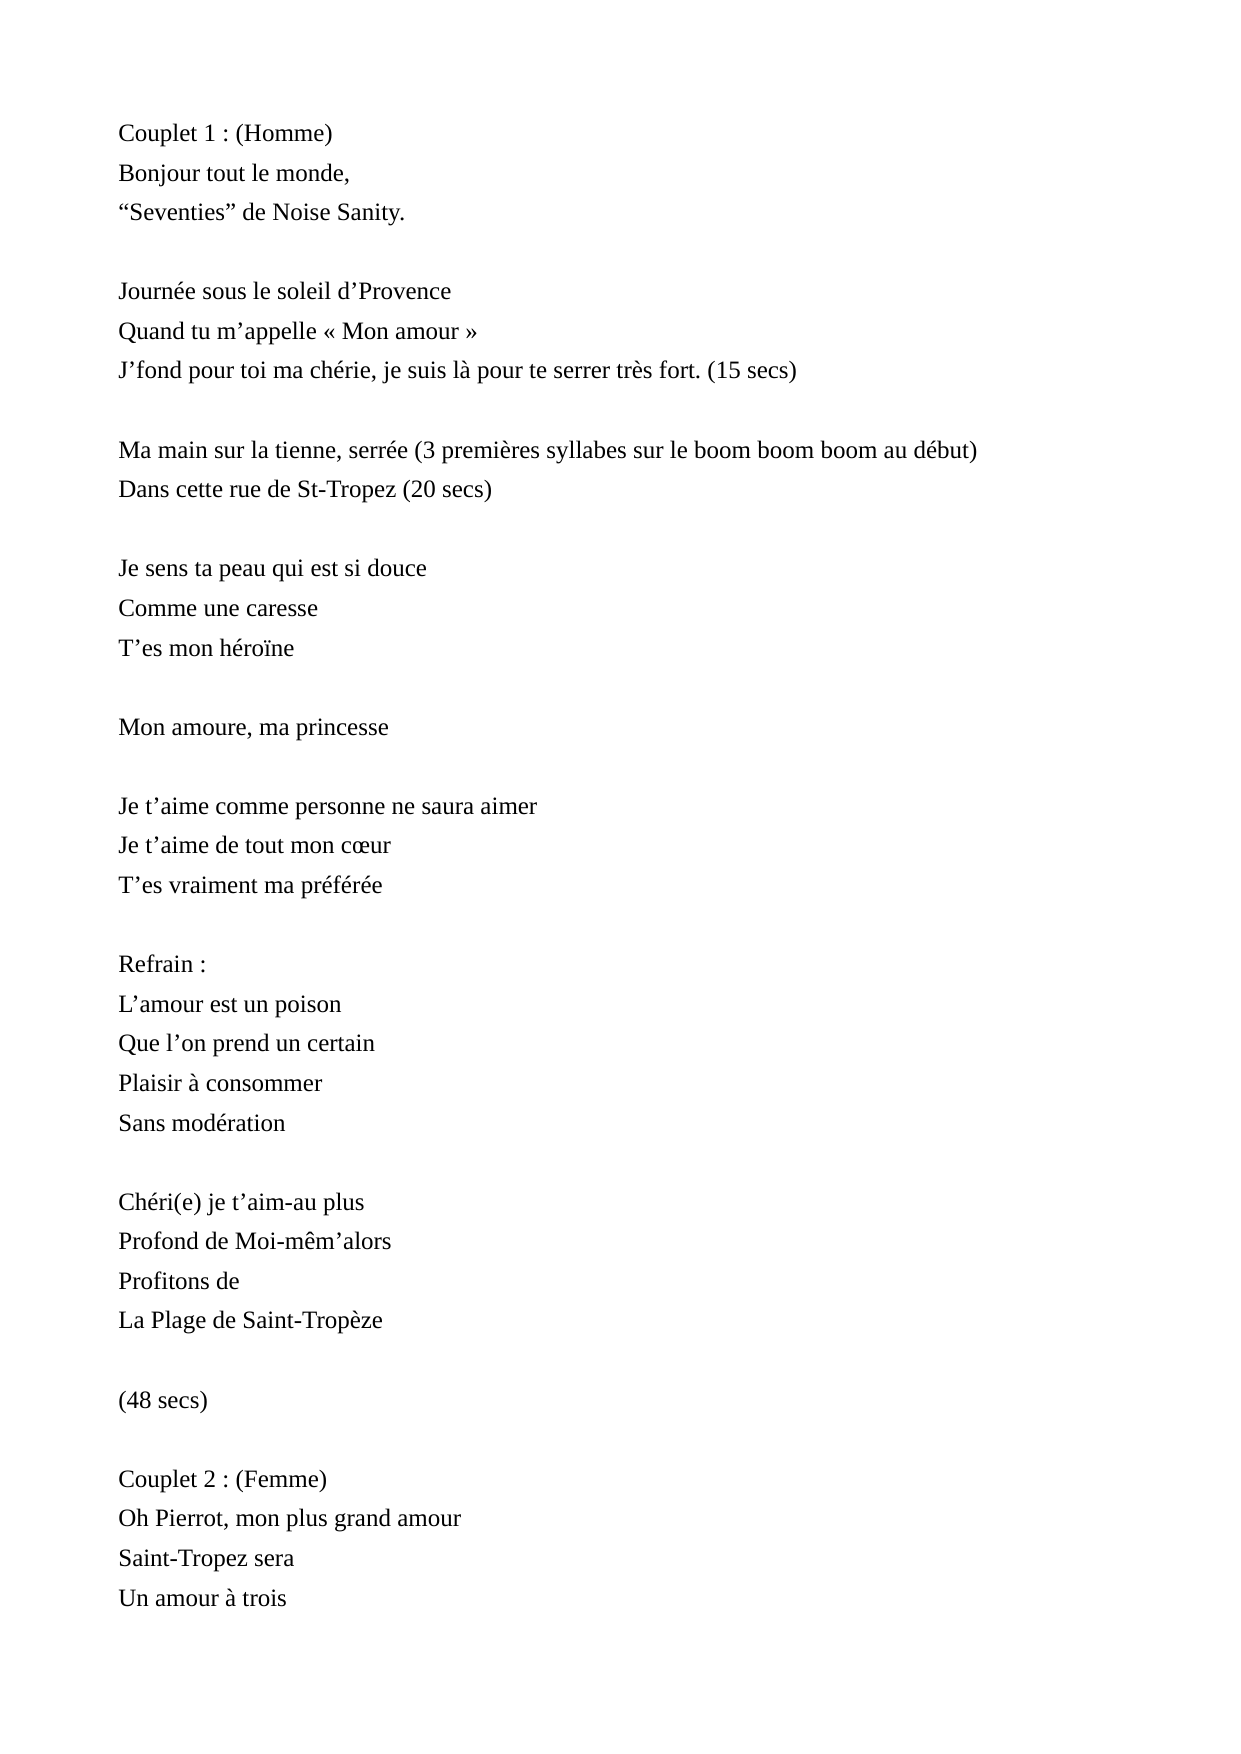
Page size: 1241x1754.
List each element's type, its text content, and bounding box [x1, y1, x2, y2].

text T’es vraiment ma préférée [118, 870, 1122, 899]
text Comme une caresse [118, 593, 1122, 622]
text Profond de Moi-mêm’alors [118, 1226, 1122, 1255]
text Je t’aime de tout mon cœur [118, 831, 1122, 859]
text Couplet 1 : (Homme) [118, 118, 1122, 147]
text Dans cette rue de St-Tropez (20 secs) [118, 474, 1122, 503]
text Chéri(e) je t’aim-au plus [118, 1187, 1122, 1216]
text Couplet 2 : (Femme) [118, 1464, 1122, 1493]
text T’es mon héroïne [118, 633, 1122, 661]
text J’fond pour toi ma chérie, je suis là pour te serrer très fort. (15 secs) [118, 356, 1122, 384]
text Journée sous le soleil d’Provence [118, 276, 1122, 305]
text Saint-Tropez sera [118, 1543, 1122, 1572]
text Oh Pierrot, mon plus grand amour [118, 1503, 1122, 1532]
text “Seventies” de Noise Sanity. [118, 197, 1122, 226]
text Refrain : [118, 949, 1122, 978]
text (48 secs) [118, 1385, 1122, 1413]
text Sans modération [118, 1108, 1122, 1136]
text Je sens ta peau qui est si douce [118, 553, 1122, 582]
text Quand tu m’appelle « Mon amour » [118, 316, 1122, 345]
text Un amour à trois [118, 1583, 1122, 1611]
text Profitons de [118, 1266, 1122, 1295]
text Plaisir à consommer [118, 1068, 1122, 1097]
text La Plage de Saint-Tropèze [118, 1306, 1122, 1334]
text Ma main sur la tienne, serrée (3 premières syllabes sur le boom boom boom au début) [118, 435, 1122, 463]
text Que l’on prend un certain [118, 1028, 1122, 1057]
text Je t’aime comme personne ne saura aimer [118, 791, 1122, 820]
text Bonjour tout le monde, [118, 158, 1122, 186]
text Mon amoure, ma princesse [118, 712, 1122, 741]
text L’amour est un poison [118, 989, 1122, 1018]
